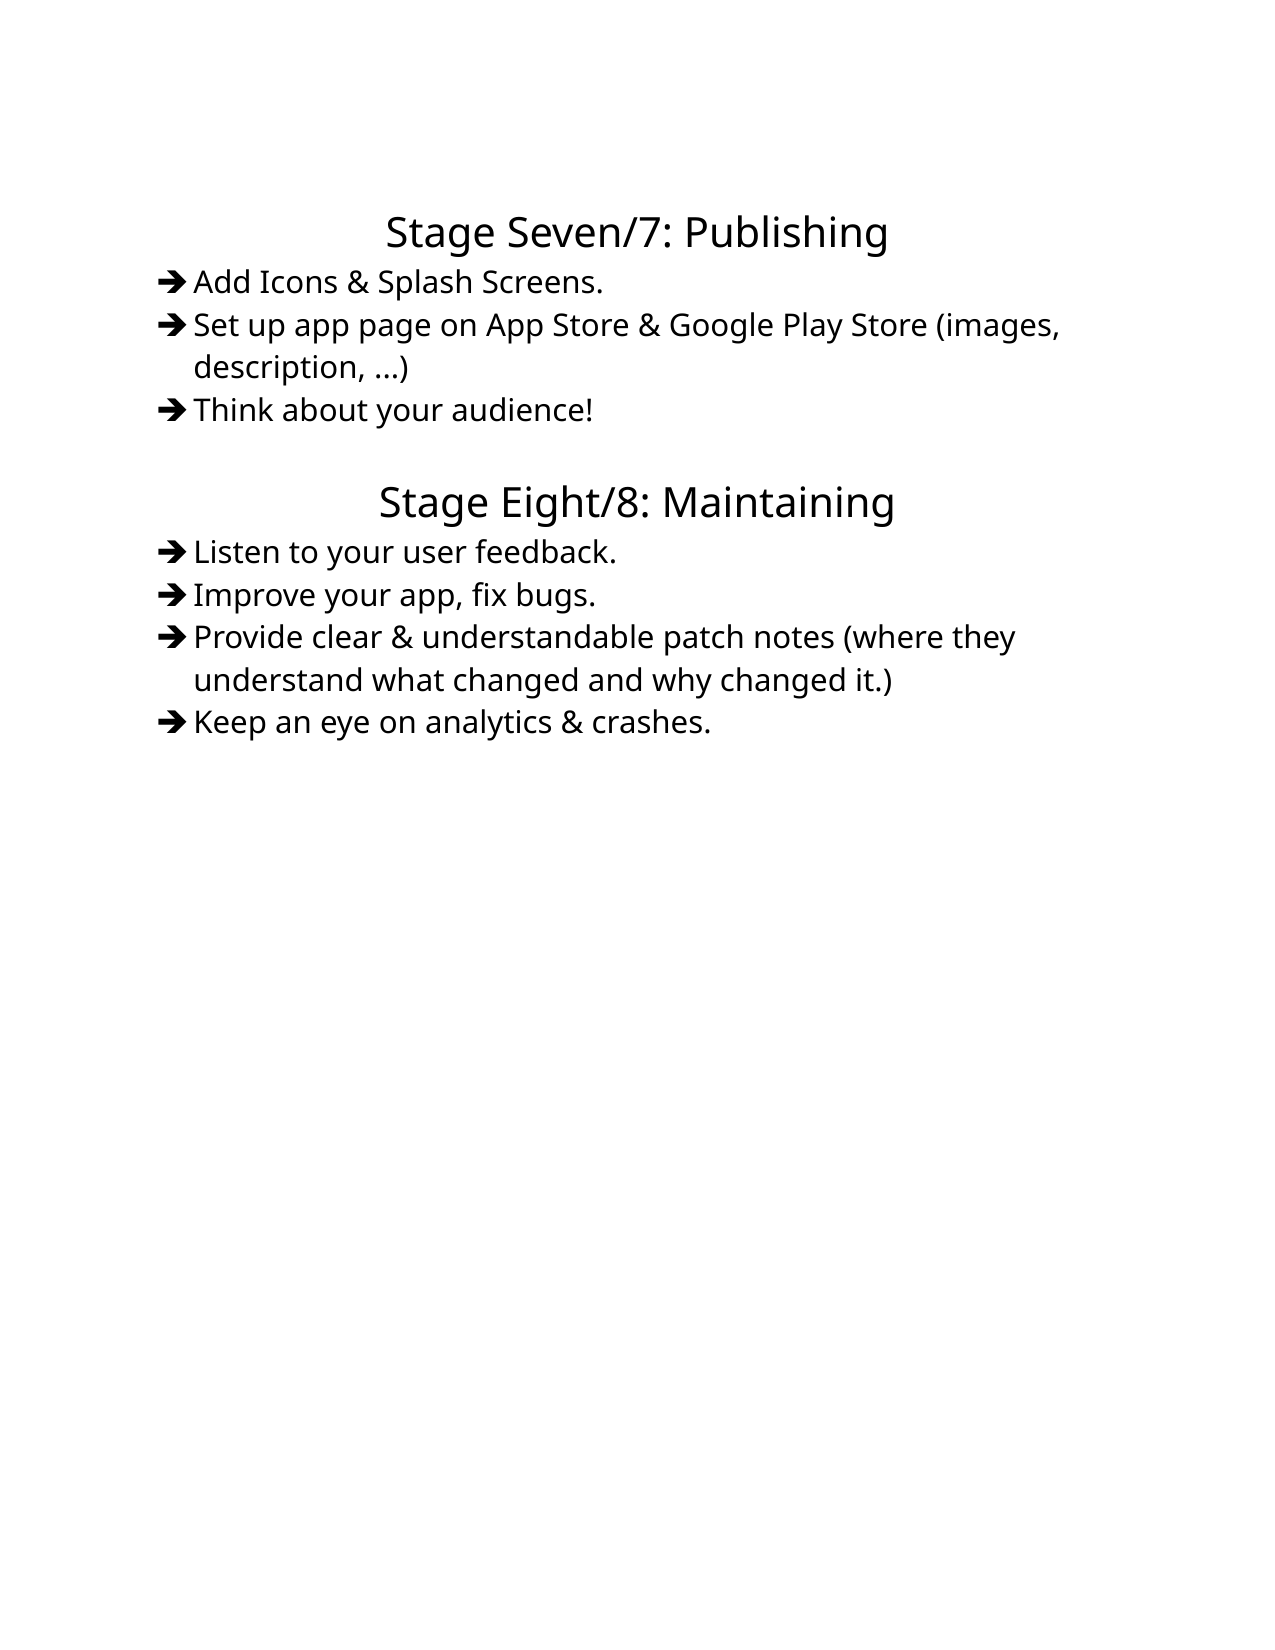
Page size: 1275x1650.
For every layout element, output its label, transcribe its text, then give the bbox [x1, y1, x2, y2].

list Improve your app, fix bugs. [156, 572, 1157, 615]
list Keep an eye on analytics & crashes. [156, 700, 1157, 743]
text Stage Seven/7: Publishing [118, 203, 1157, 260]
list Listen to your user feedback. [156, 530, 1157, 572]
text Stage Eight/8: Maintaining [118, 473, 1157, 530]
list Think about your audience! [156, 388, 1157, 431]
list Set up app page on App Store & Google Play Store (images, description, ...) [156, 303, 1157, 388]
list Provide clear & understandable patch notes (where they understand what changed and why changed it.) [156, 615, 1157, 700]
list Add Icons & Splash Screens. [156, 260, 1157, 303]
